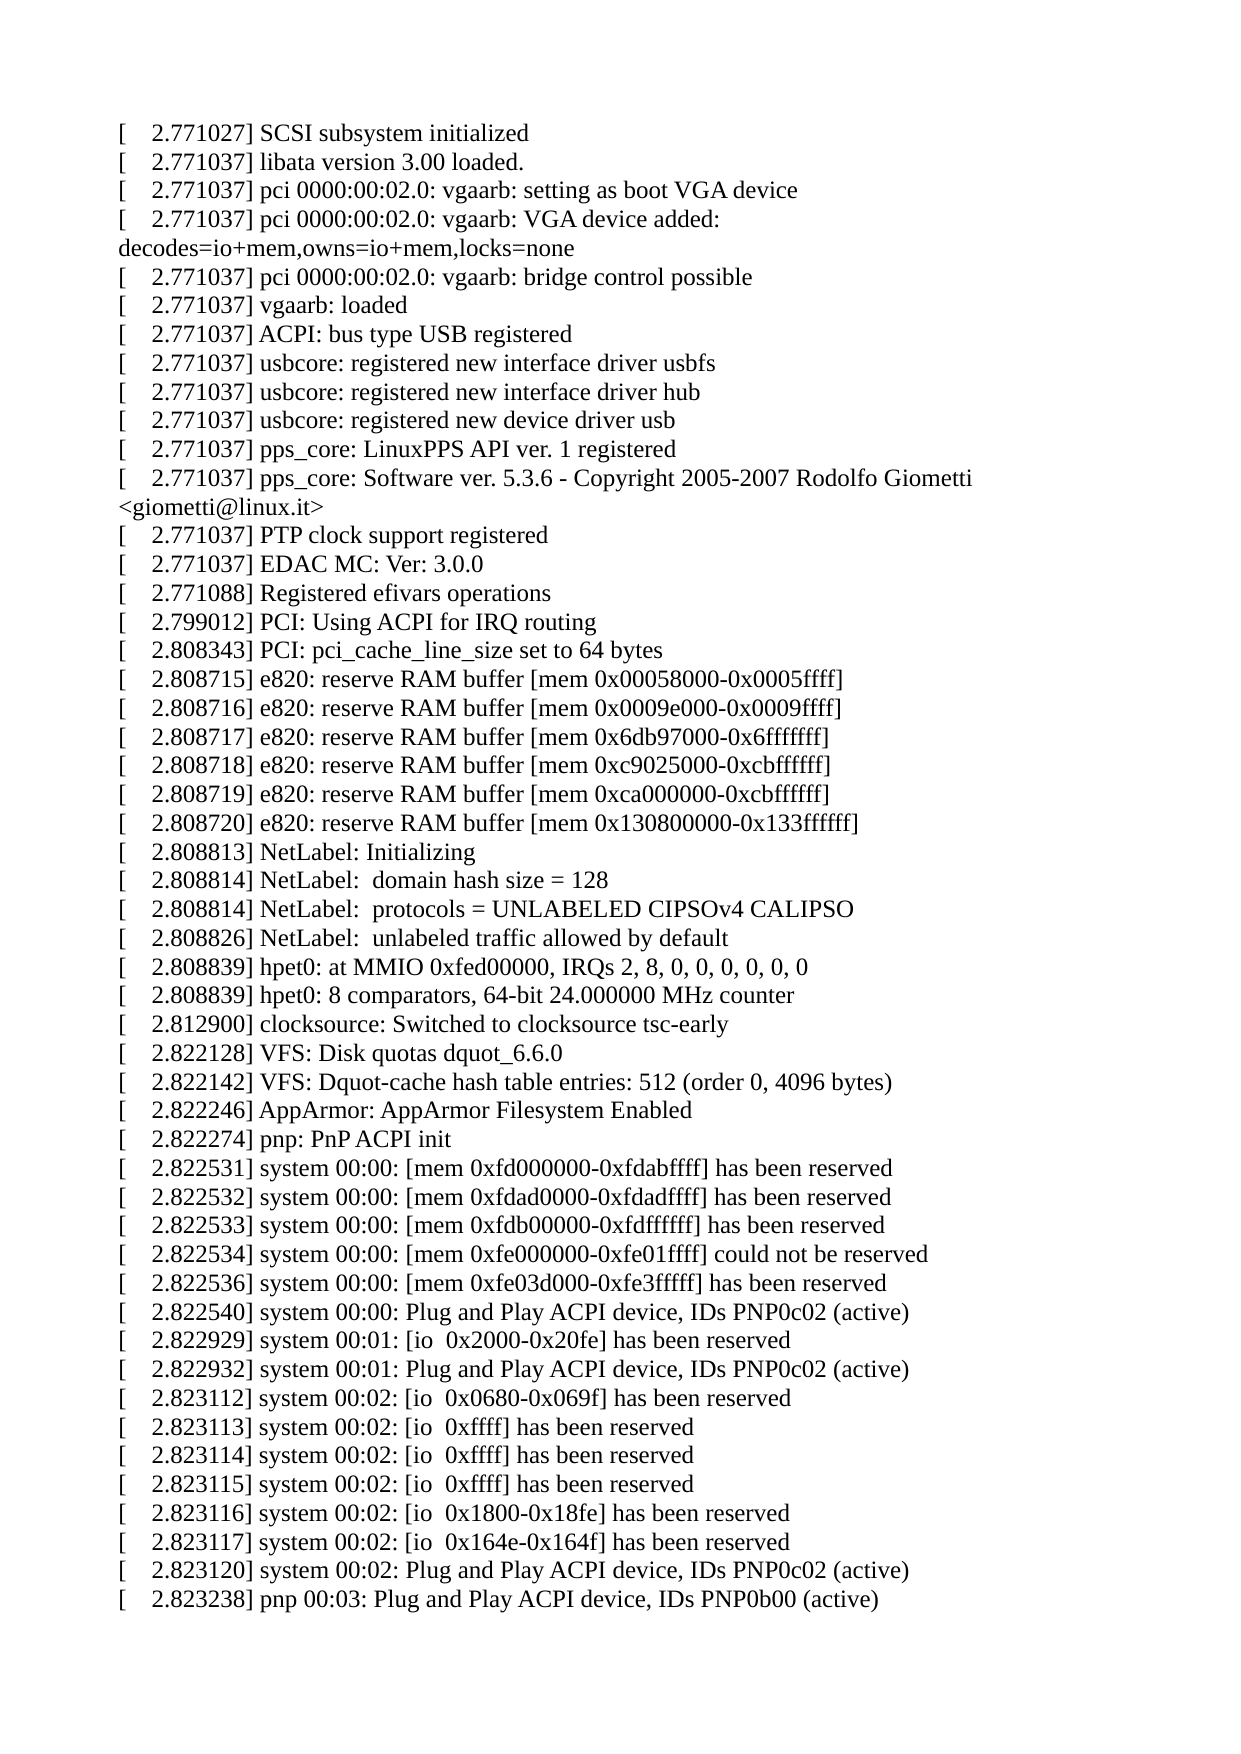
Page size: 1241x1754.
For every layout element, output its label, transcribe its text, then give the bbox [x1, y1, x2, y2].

text [ 2.771037] pps_core: Software ver. 5.3.6 - Copyright 2005-2007 Rodolfo Giometti <giometti@linux.it> [118, 463, 1122, 521]
text [ 2.771037] usbcore: registered new interface driver usbfs [118, 348, 1122, 377]
text [ 2.823120] system 00:02: Plug and Play ACPI device, IDs PNP0c02 (active) [118, 1556, 1122, 1584]
text [ 2.771088] Registered efivars operations [118, 578, 1122, 607]
text [ 2.822142] VFS: Dquot-cache hash table entries: 512 (order 0, 4096 bytes) [118, 1067, 1122, 1096]
text [ 2.822534] system 00:00: [mem 0xfe000000-0xfe01ffff] could not be reserved [118, 1239, 1122, 1268]
text [ 2.822540] system 00:00: Plug and Play ACPI device, IDs PNP0c02 (active) [118, 1297, 1122, 1326]
text [ 2.823117] system 00:02: [io 0x164e-0x164f] has been reserved [118, 1527, 1122, 1556]
text [ 2.823116] system 00:02: [io 0x1800-0x18fe] has been reserved [118, 1498, 1122, 1527]
text [ 2.771037] usbcore: registered new device driver usb [118, 406, 1122, 434]
text [ 2.771037] libata version 3.00 loaded. [118, 147, 1122, 176]
text [ 2.808814] NetLabel: protocols = UNLABELED CIPSOv4 CALIPSO [118, 894, 1122, 923]
text [ 2.822274] pnp: PnP ACPI init [118, 1124, 1122, 1153]
text [ 2.823112] system 00:02: [io 0x0680-0x069f] has been reserved [118, 1383, 1122, 1412]
text [ 2.823238] pnp 00:03: Plug and Play ACPI device, IDs PNP0b00 (active) [118, 1584, 1122, 1613]
text [ 2.823114] system 00:02: [io 0xffff] has been reserved [118, 1441, 1122, 1469]
text [ 2.771037] usbcore: registered new interface driver hub [118, 377, 1122, 406]
text [ 2.808716] e820: reserve RAM buffer [mem 0x0009e000-0x0009ffff] [118, 693, 1122, 722]
text [ 2.771037] pci 0000:00:02.0: vgaarb: setting as boot VGA device [118, 176, 1122, 204]
text [ 2.808715] e820: reserve RAM buffer [mem 0x00058000-0x0005ffff] [118, 664, 1122, 693]
text [ 2.808720] e820: reserve RAM buffer [mem 0x130800000-0x133ffffff] [118, 808, 1122, 837]
text [ 2.822128] VFS: Disk quotas dquot_6.6.0 [118, 1038, 1122, 1067]
text [ 2.808717] e820: reserve RAM buffer [mem 0x6db97000-0x6fffffff] [118, 722, 1122, 751]
text [ 2.808813] NetLabel: Initializing [118, 837, 1122, 866]
text [ 2.771037] vgaarb: loaded [118, 291, 1122, 319]
text [ 2.822932] system 00:01: Plug and Play ACPI device, IDs PNP0c02 (active) [118, 1354, 1122, 1383]
text [ 2.808839] hpet0: at MMIO 0xfed00000, IRQs 2, 8, 0, 0, 0, 0, 0, 0 [118, 952, 1122, 981]
text [ 2.771037] EDAC MC: Ver: 3.0.0 [118, 549, 1122, 578]
text [ 2.822929] system 00:01: [io 0x2000-0x20fe] has been reserved [118, 1326, 1122, 1354]
text [ 2.812900] clocksource: Switched to clocksource tsc-early [118, 1009, 1122, 1038]
text [ 2.771037] pci 0000:00:02.0: vgaarb: bridge control possible [118, 262, 1122, 291]
text [ 2.822246] AppArmor: AppArmor Filesystem Enabled [118, 1096, 1122, 1124]
text [ 2.771027] SCSI subsystem initialized [118, 118, 1122, 147]
text [ 2.808719] e820: reserve RAM buffer [mem 0xca000000-0xcbffffff] [118, 779, 1122, 808]
text [ 2.823115] system 00:02: [io 0xffff] has been reserved [118, 1469, 1122, 1498]
text [ 2.808814] NetLabel: domain hash size = 128 [118, 866, 1122, 894]
text [ 2.771037] PTP clock support registered [118, 521, 1122, 549]
text [ 2.799012] PCI: Using ACPI for IRQ routing [118, 607, 1122, 636]
text [ 2.822531] system 00:00: [mem 0xfd000000-0xfdabffff] has been reserved [118, 1153, 1122, 1182]
text [ 2.808718] e820: reserve RAM buffer [mem 0xc9025000-0xcbffffff] [118, 751, 1122, 779]
text [ 2.823113] system 00:02: [io 0xffff] has been reserved [118, 1412, 1122, 1441]
text [ 2.808826] NetLabel: unlabeled traffic allowed by default [118, 923, 1122, 952]
text [ 2.771037] ACPI: bus type USB registered [118, 319, 1122, 348]
text [ 2.822533] system 00:00: [mem 0xfdb00000-0xfdffffff] has been reserved [118, 1211, 1122, 1239]
text [ 2.822532] system 00:00: [mem 0xfdad0000-0xfdadffff] has been reserved [118, 1182, 1122, 1211]
text [ 2.771037] pci 0000:00:02.0: vgaarb: VGA device added: decodes=io+mem,owns=io+mem,locks=none [118, 204, 1122, 262]
text [ 2.771037] pps_core: LinuxPPS API ver. 1 registered [118, 434, 1122, 463]
text [ 2.822536] system 00:00: [mem 0xfe03d000-0xfe3fffff] has been reserved [118, 1268, 1122, 1297]
text [ 2.808343] PCI: pci_cache_line_size set to 64 bytes [118, 636, 1122, 664]
text [ 2.808839] hpet0: 8 comparators, 64-bit 24.000000 MHz counter [118, 981, 1122, 1009]
